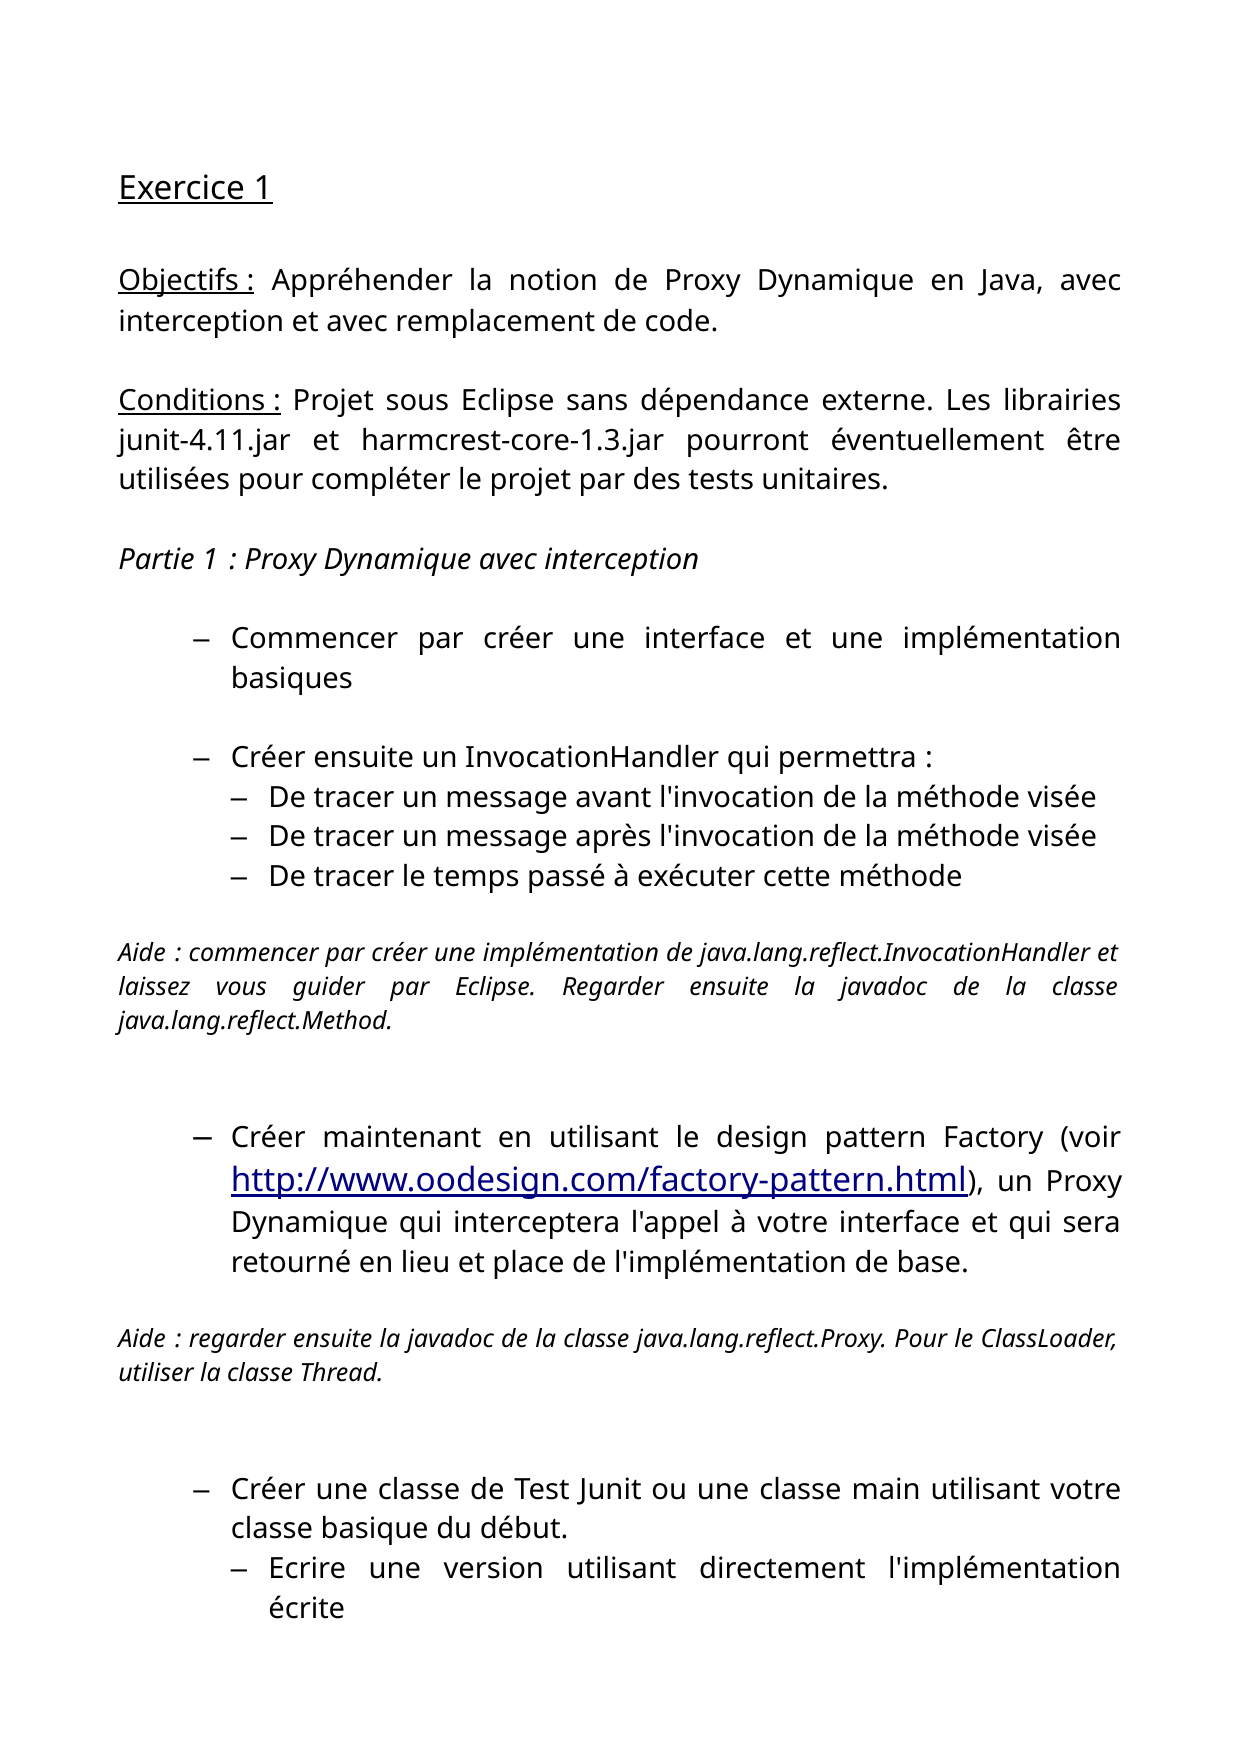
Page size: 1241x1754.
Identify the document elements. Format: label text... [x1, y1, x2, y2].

text Partie 1 : Proxy Dynamique avec interception [118, 538, 1122, 578]
text Conditions : Projet sous Eclipse sans dépendance externe. Les librairies junit-4.11.jar et harmcrest-core-1.3.jar pourront éventuellement être utilisées pour compléter le projet par des tests unitaires. [118, 379, 1122, 498]
text Aide : regarder ensuite la javadoc de la classe java.lang.reflect.Proxy. Pour le ClassLoader, utiliser la classe Thread. [118, 1321, 1122, 1389]
list Commencer par créer une interface et une implémentation basiques [193, 617, 1122, 697]
text Objectifs : Appréhender la notion de Proxy Dynamique en Java, avec interception et avec remplacement de code. [118, 254, 1122, 339]
list Créer une classe de Test Junit ou une classe main utilisant votre classe basique du début. [193, 1468, 1122, 1547]
list De tracer un message après l'invocation de la méthode visée [231, 816, 1122, 855]
list Créer maintenant en utilisant le design pattern Factory (voir http://www.oodesign.com/factory-pattern.html), un Proxy Dynamique qui interceptera l'appel à votre interface et qui sera retourné en lieu et place de l'implémentation de base. [193, 1116, 1122, 1281]
text Exercice 1 [118, 163, 1122, 209]
list Ecrire une version utilisant directement l'implémentation écrite [231, 1547, 1122, 1627]
text Aide : commencer par créer une implémentation de java.lang.reflect.InvocationHandler et laissez vous guider par Eclipse. Regarder ensuite la javadoc de la classe java.lang.reflect.Method. [118, 935, 1122, 1037]
list De tracer un message avant l'invocation de la méthode visée [231, 776, 1122, 816]
list Créer ensuite un InvocationHandler qui permettra : [193, 736, 1122, 776]
list De tracer le temps passé à exécuter cette méthode [231, 855, 1122, 895]
